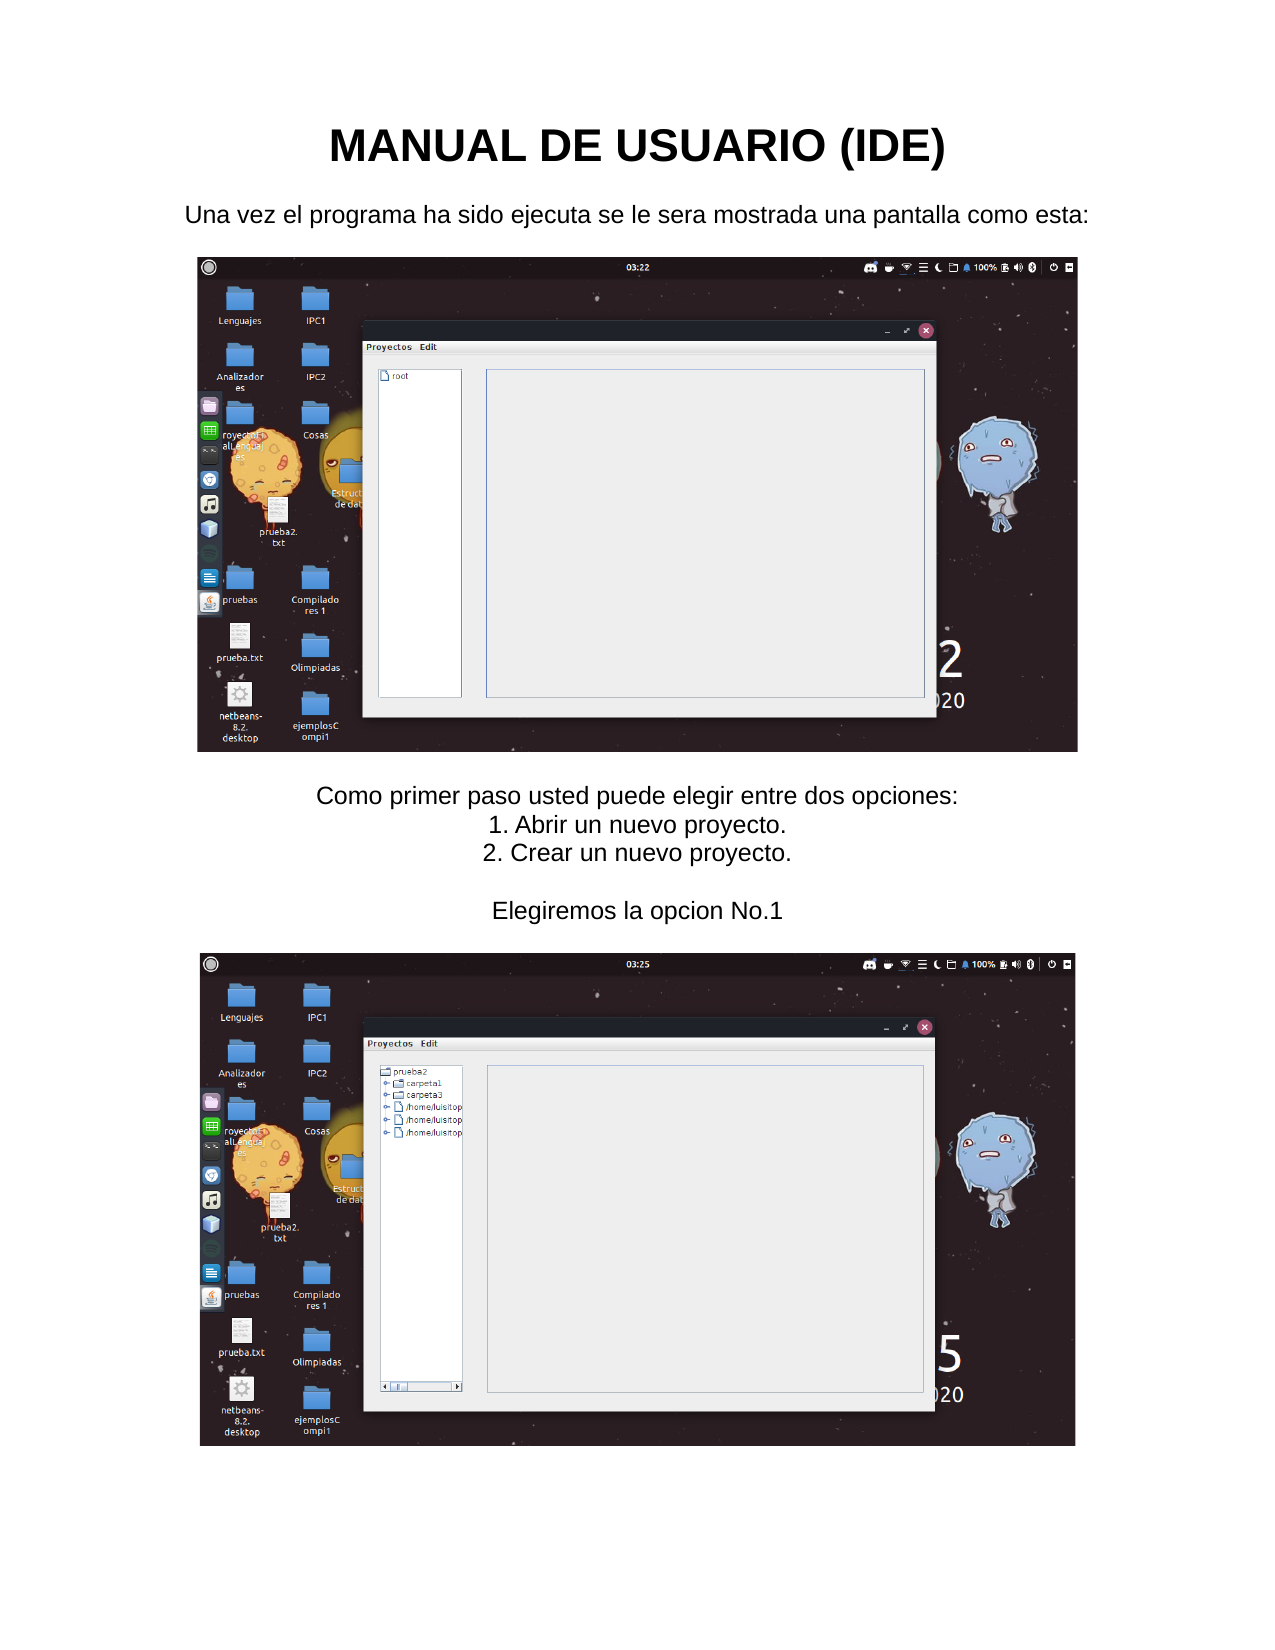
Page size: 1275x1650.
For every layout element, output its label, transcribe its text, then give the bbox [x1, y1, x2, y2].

text Como primer paso usted puede elegir entre dos opciones: [118, 781, 1157, 809]
picture [199, 953, 1076, 1446]
picture [197, 257, 1078, 752]
text Elegiremos la opcion No.1 [118, 896, 1157, 924]
text Una vez el programa ha sido ejecuta se le sera mostrada una pantalla como esta: [118, 199, 1157, 228]
text 2. Crear un nuevo proyecto. [118, 838, 1157, 867]
text 1. Abrir un nuevo proyecto. [118, 809, 1157, 838]
text MANUAL DE USUARIO (IDE) [118, 118, 1157, 171]
